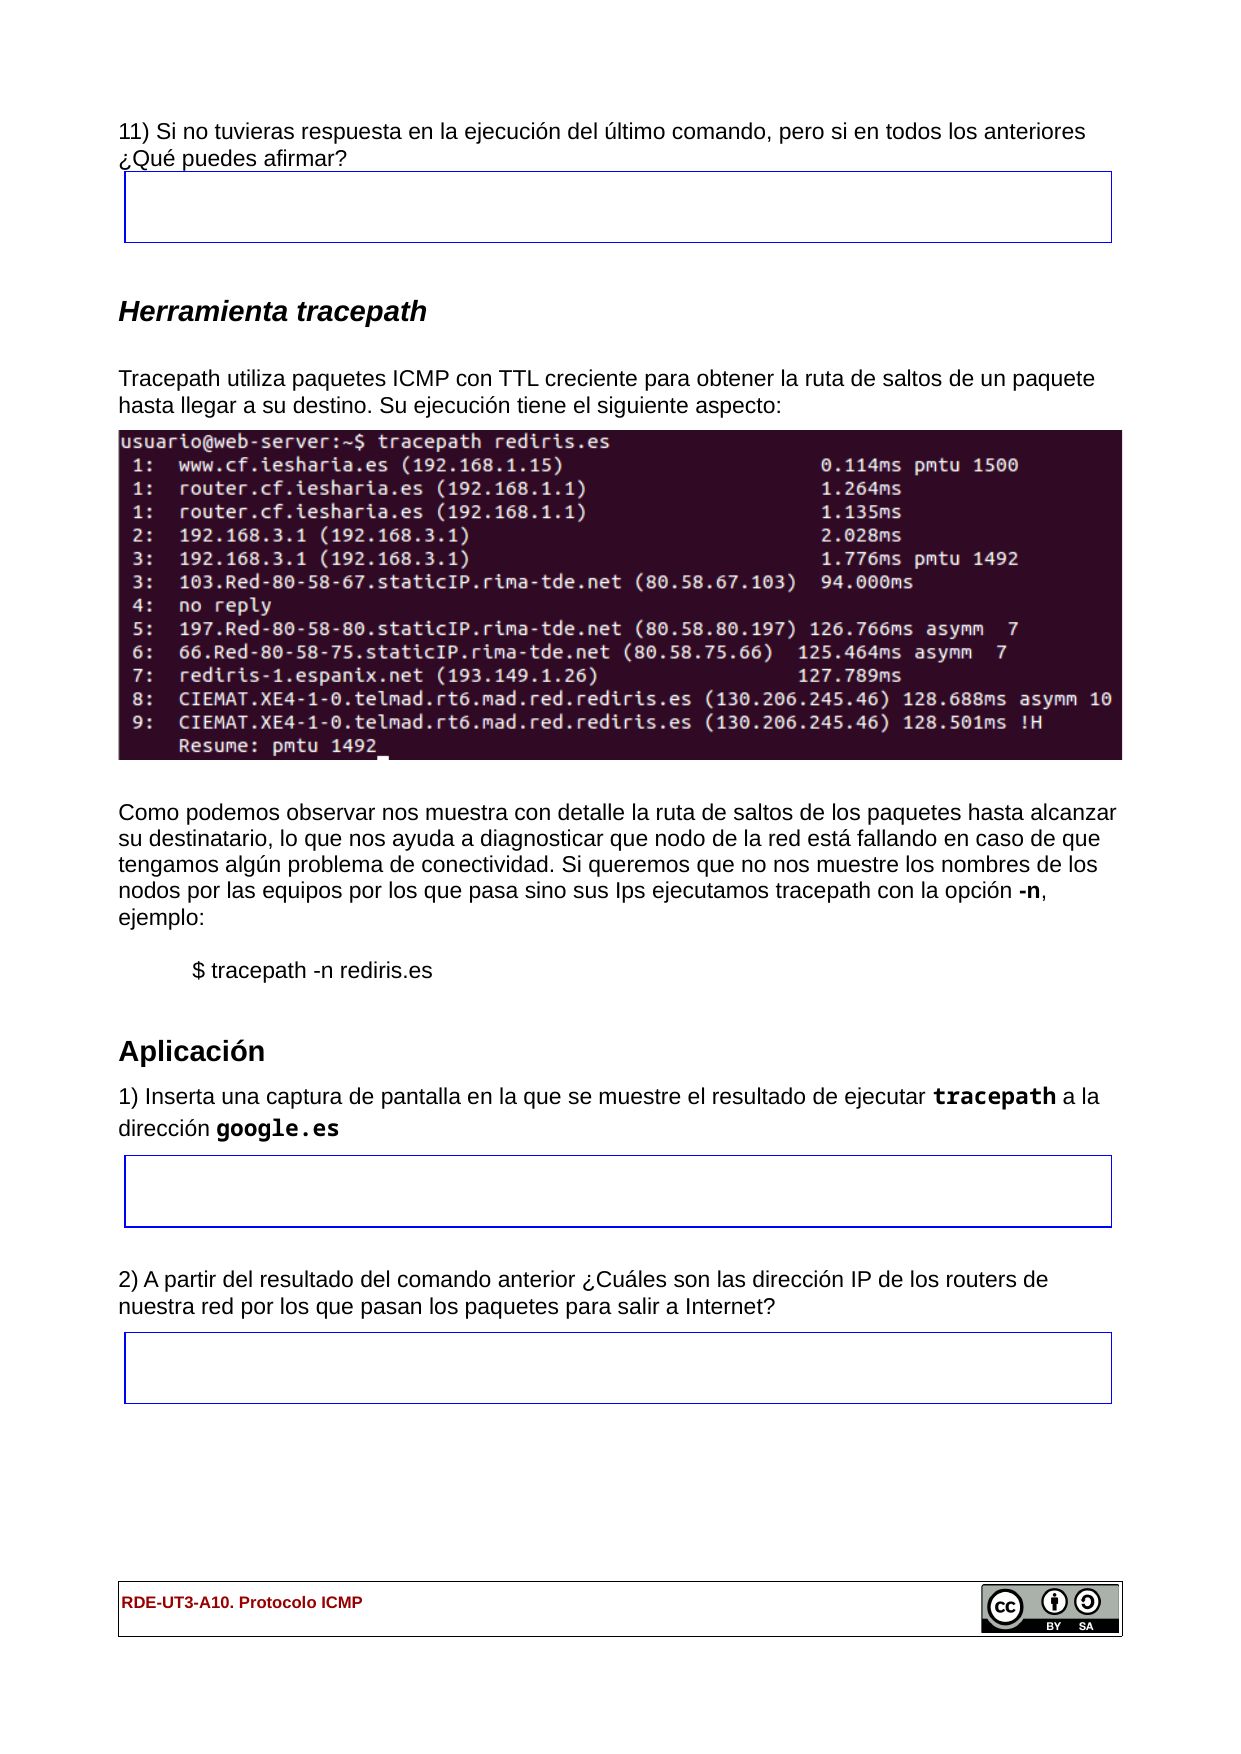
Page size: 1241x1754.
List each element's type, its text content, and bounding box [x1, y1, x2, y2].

text Como podemos observar nos muestra con detalle la ruta de saltos de los paquetes hasta alcanzar su destinatario, lo que nos ayuda a diagnosticar que nodo de la red está fallando en caso de que tengamos algún problema de conectividad. Si queremos que no nos muestre los nombres de los nodos por las equipos por los que pasa sino sus Ips ejecutamos tracepath con la opción -n, ejemplo: [118, 798, 1122, 930]
text 11) Si no tuvieras respuesta en la ejecución del último comando, pero si en todos los anteriores ¿Qué puedes afirmar? [118, 118, 1122, 171]
text 1) Inserta una captura de pantalla en la que se muestre el resultado de ejecutar tracepath a la dirección google.es [118, 1080, 1122, 1143]
subtitle Aplicación [118, 1034, 1122, 1068]
subtitle Herramienta tracepath [118, 294, 1122, 328]
text $ tracepath -n rediris.es [192, 957, 1122, 983]
picture [118, 430, 1123, 760]
subtitle Tracepath utiliza paquetes ICMP con TTL creciente para obtener la ruta de saltos de un paquete hasta llegar a su destino. Su ejecución tiene el siguiente aspecto: [118, 365, 1122, 418]
table_header [126, 1333, 1111, 1403]
picture [981, 1584, 1119, 1633]
text 2) A partir del resultado del comando anterior ¿Cuáles son las dirección IP de los routers de nuestra red por los que pasan los paquetes para salir a Internet? [118, 1266, 1122, 1319]
table_header [126, 172, 1111, 242]
table_header [126, 1156, 1111, 1226]
